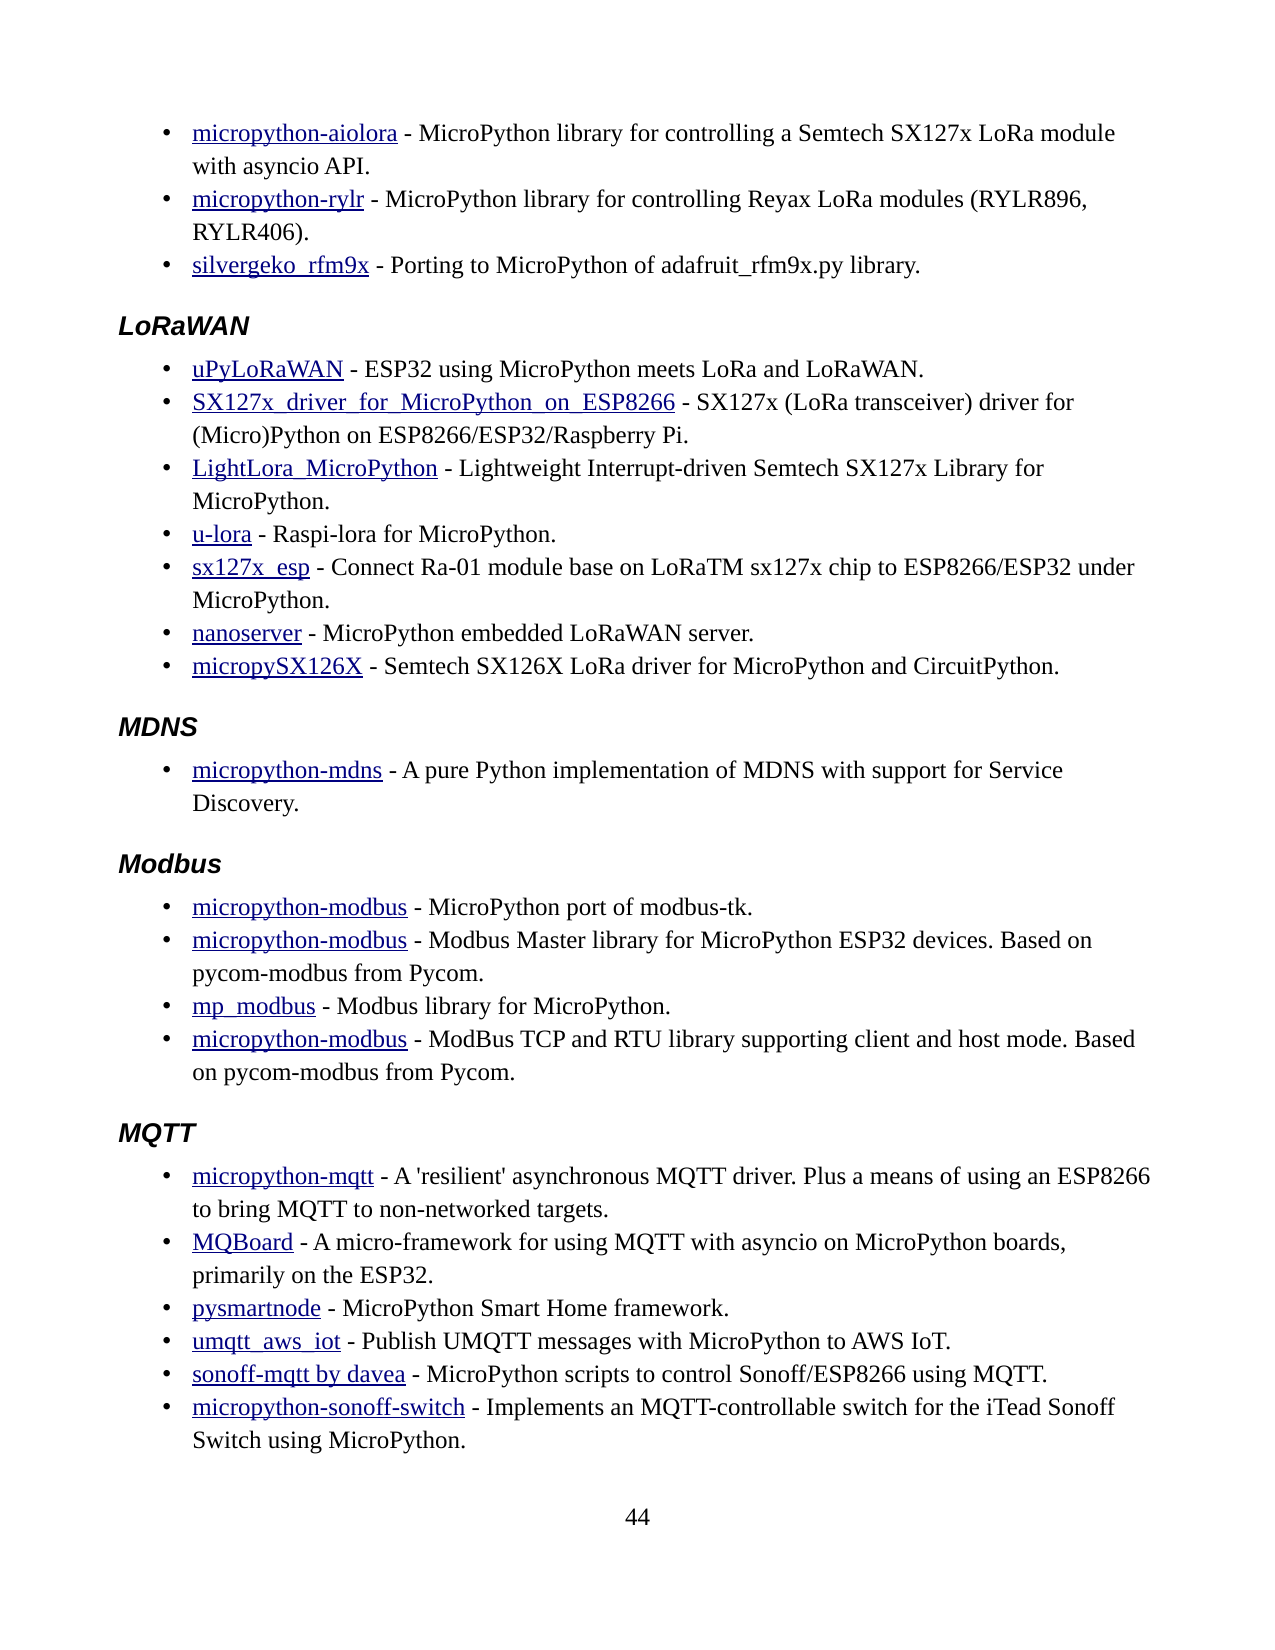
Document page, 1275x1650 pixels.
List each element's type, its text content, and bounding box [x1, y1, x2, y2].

list micropython-modbus - MicroPython port of modbus-tk. [162, 892, 1157, 921]
list micropython-modbus - Modbus Master library for MicroPython ESP32 devices. Based on pycom-modbus from Pycom. [162, 925, 1157, 987]
list micropython-mdns - A pure Python implementation of MDNS with support for Service Discovery. [162, 755, 1157, 817]
subtitle MDNS [118, 711, 1157, 743]
list MQBoard - A micro-framework for using MQTT with asyncio on MicroPython boards, primarily on the ESP32. [162, 1227, 1157, 1289]
subtitle LoRaWAN [118, 310, 1157, 342]
list mp_modbus - Modbus library for MicroPython. [162, 991, 1157, 1020]
list u-lora - Raspi-lora for MicroPython. [162, 519, 1157, 548]
list silvergeko_rfm9x - Porting to MicroPython of adafruit_rfm9x.py library. [162, 250, 1157, 279]
list micropySX126X - Semtech SX126X LoRa driver for MicroPython and CircuitPython. [162, 651, 1157, 680]
subtitle MQTT [118, 1117, 1157, 1148]
list SX127x_driver_for_MicroPython_on_ESP8266 - SX127x (LoRa transceiver) driver for (Micro)Python on ESP8266/ESP32/Raspberry Pi. [162, 387, 1157, 449]
list micropython-rylr - MicroPython library for controlling Reyax LoRa modules (RYLR896, RYLR406). [162, 184, 1157, 246]
list nanoserver - MicroPython embedded LoRaWAN server. [162, 618, 1157, 647]
list micropython-mqtt - A 'resilient' asynchronous MQTT driver. Plus a means of using an ESP8266 to bring MQTT to non-networked targets. [162, 1161, 1157, 1223]
subtitle Modbus [118, 848, 1157, 879]
list LightLora_MicroPython - Lightweight Interrupt-driven Semtech SX127x Library for MicroPython. [162, 453, 1157, 515]
list micropython-sonoff-switch - Implements an MQTT-controllable switch for the iTead Sonoff Switch using MicroPython. [162, 1392, 1157, 1454]
list uPyLoRaWAN - ESP32 using MicroPython meets LoRa and LoRaWAN. [162, 354, 1157, 383]
list sx127x_esp - Connect Ra-01 module base on LoRaTM sx127x chip to ESP8266/ESP32 under MicroPython. [162, 552, 1157, 614]
list umqtt_aws_iot - Publish UMQTT messages with MicroPython to AWS IoT. [162, 1326, 1157, 1355]
list micropython-aiolora - MicroPython library for controlling a Semtech SX127x LoRa module with asyncio API. [162, 118, 1157, 180]
list sonoff-mqtt by davea - MicroPython scripts to control Sonoff/ESP8266 using MQTT. [162, 1359, 1157, 1388]
list micropython-modbus - ModBus TCP and RTU library supporting client and host mode. Based on pycom-modbus from Pycom. [162, 1024, 1157, 1086]
list pysmartnode - MicroPython Smart Home framework. [162, 1293, 1157, 1322]
